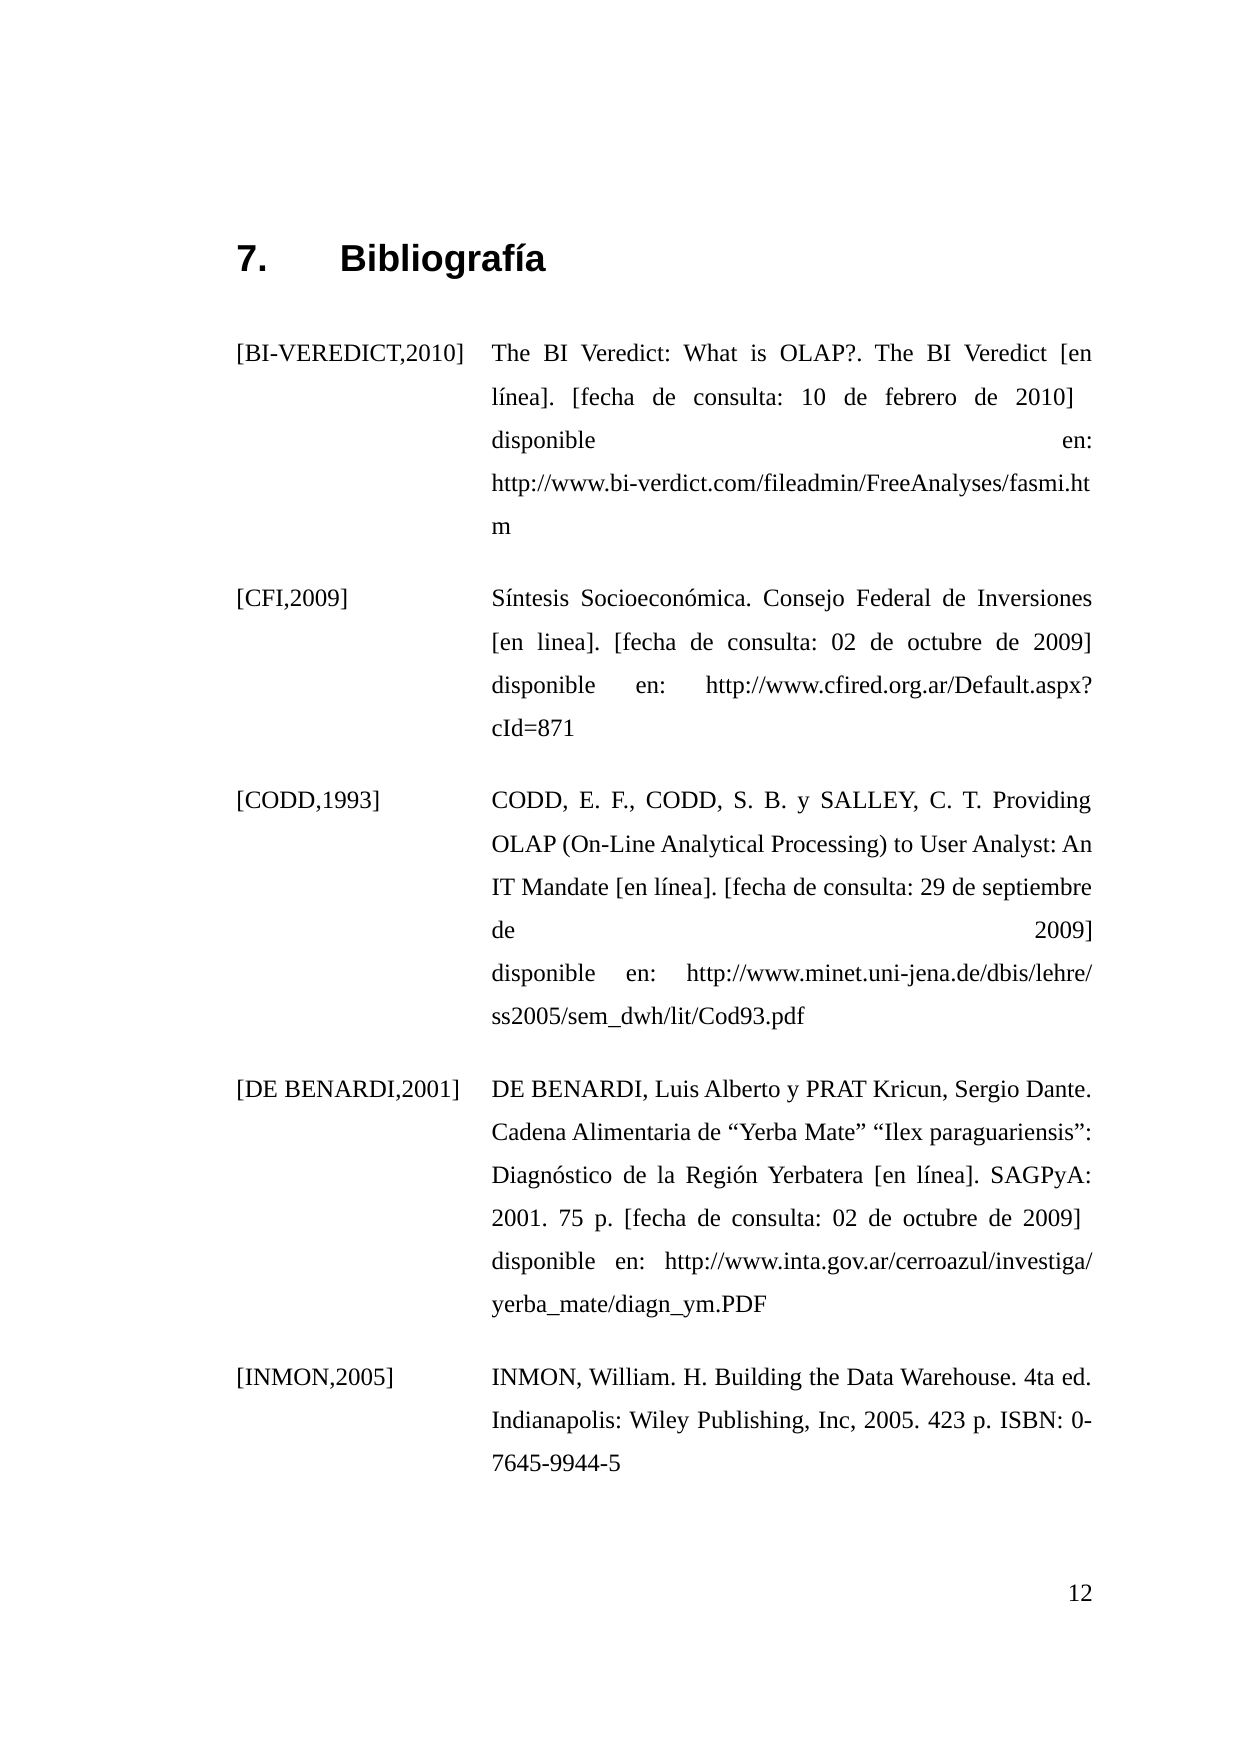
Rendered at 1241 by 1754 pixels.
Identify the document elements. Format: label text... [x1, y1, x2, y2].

text [BI-VEREDICT,2010] The BI Veredict: What is OLAP?. The BI Veredict [en línea]. [fecha de consulta: 10 de febrero de 2010] disponible en: http://www.bi-verdict.com/fileadmin/FreeAnalyses/fasmi.htm [236, 338, 1093, 540]
text [CFI,2009] Síntesis Socioeconómica. Consejo Federal de Inversiones [en linea]. [fecha de consulta: 02 de octubre de 2009] disponible en: http://www.cfired.org.ar/Default.aspx?cId=871 [236, 583, 1093, 742]
subtitle Bibliografía [236, 236, 1093, 279]
text [DE BENARDI,2001] DE BENARDI, Luis Alberto y PRAT Kricun, Sergio Dante. Cadena Alimentaria de “Yerba Mate” “Ilex paraguariensis”: Diagnóstico de la Región Yerbatera [en línea]. SAGPyA: 2001. 75 p. [fecha de consulta: 02 de octubre de 2009] disponible en: http://www.inta.gov.ar/cerroazul/investiga/ yerba_mate/diagn_ym.PDF [236, 1074, 1093, 1318]
text [CODD,1993] CODD, E. F., CODD, S. B. y SALLEY, C. T. Providing OLAP (On-Line Analytical Processing) to User Analyst: An IT Mandate [en línea]. [fecha de consulta: 29 de septiembre de 2009] disponible en: http://www.minet.uni-jena.de/dbis/lehre/ ss2005/sem_dwh/lit/Cod93.pdf [236, 786, 1093, 1030]
text [INMON,2005] INMON, William. H. Building the Data Warehouse. 4ta ed. Indianapolis: Wiley Publishing, Inc, 2005. 423 p. ISBN: 0-7645-9944-5 [236, 1362, 1093, 1477]
